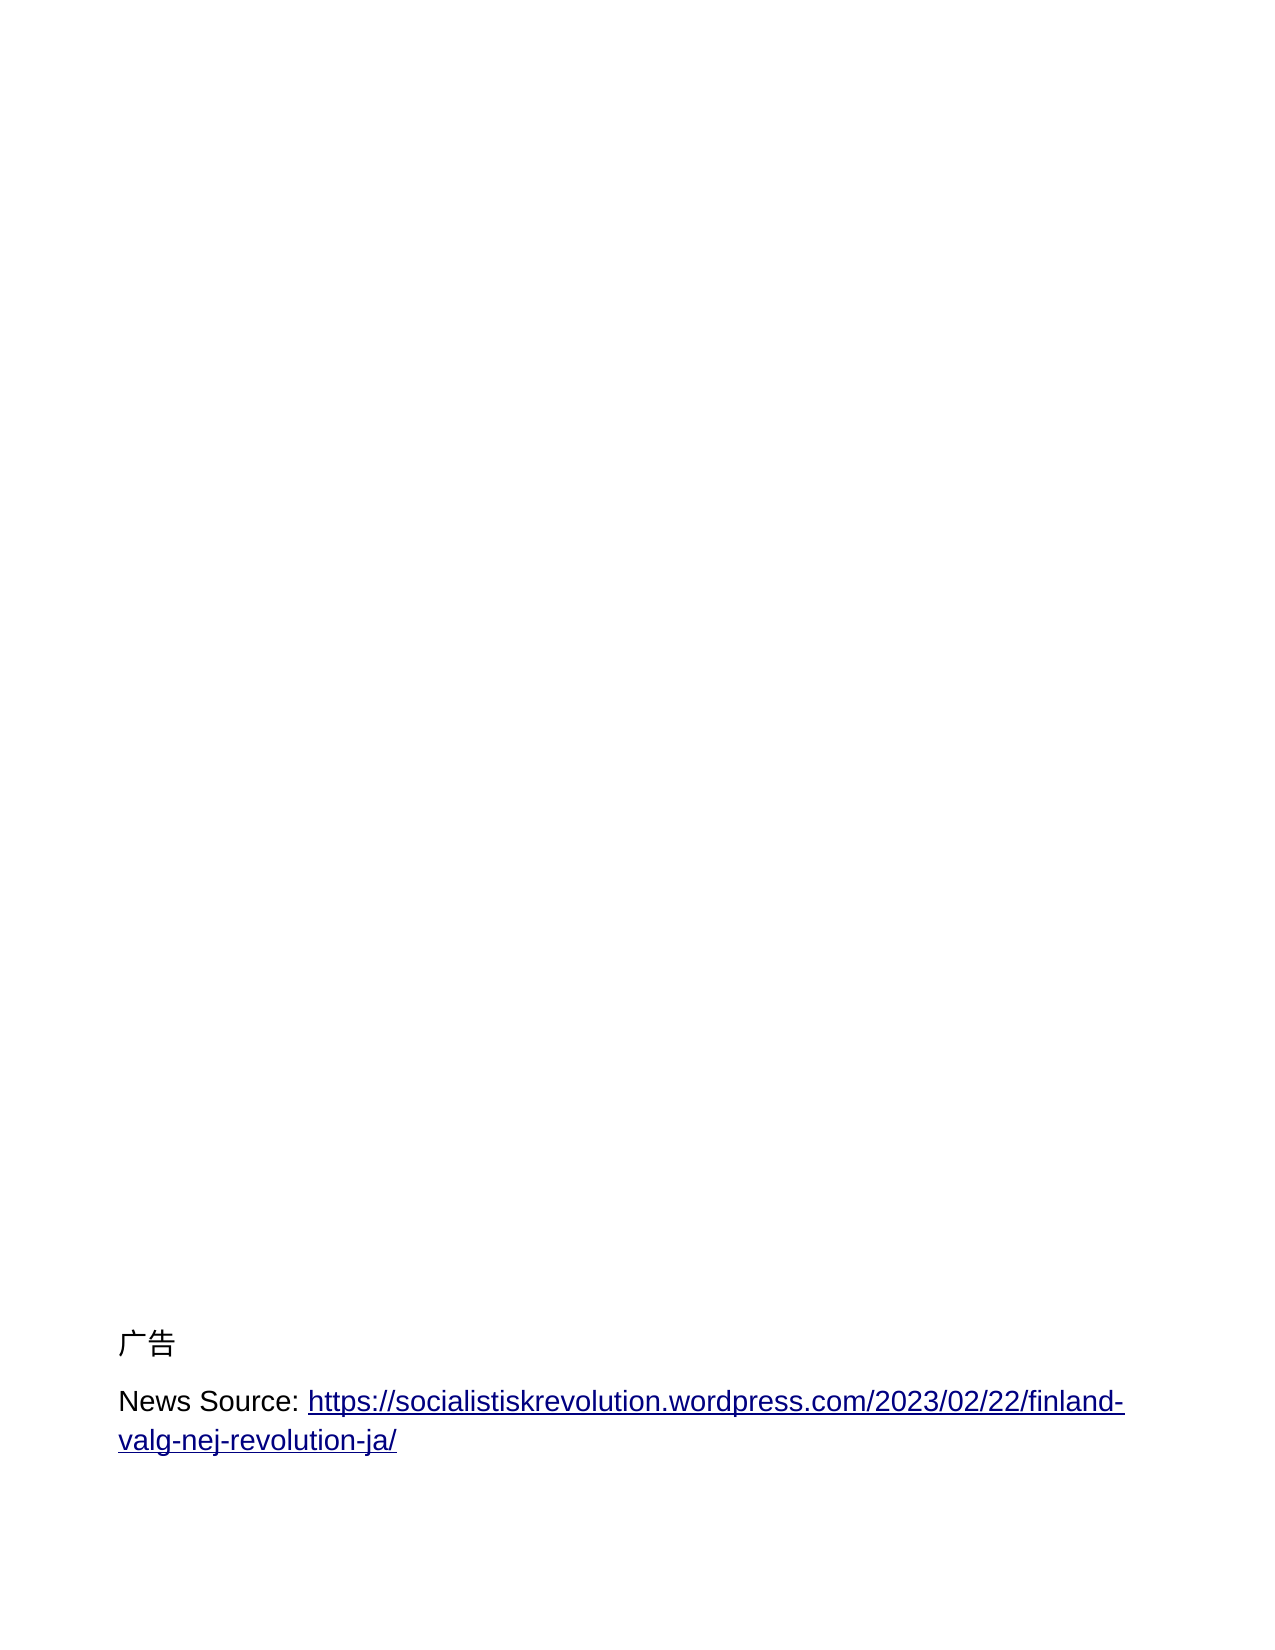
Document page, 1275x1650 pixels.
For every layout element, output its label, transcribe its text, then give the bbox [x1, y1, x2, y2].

text 广告 [118, 118, 1157, 1363]
text News Source: https://socialistiskrevolution.wordpress.com/2023/02/22/finland-valg-nej-revolution-ja/ [118, 1384, 1157, 1456]
